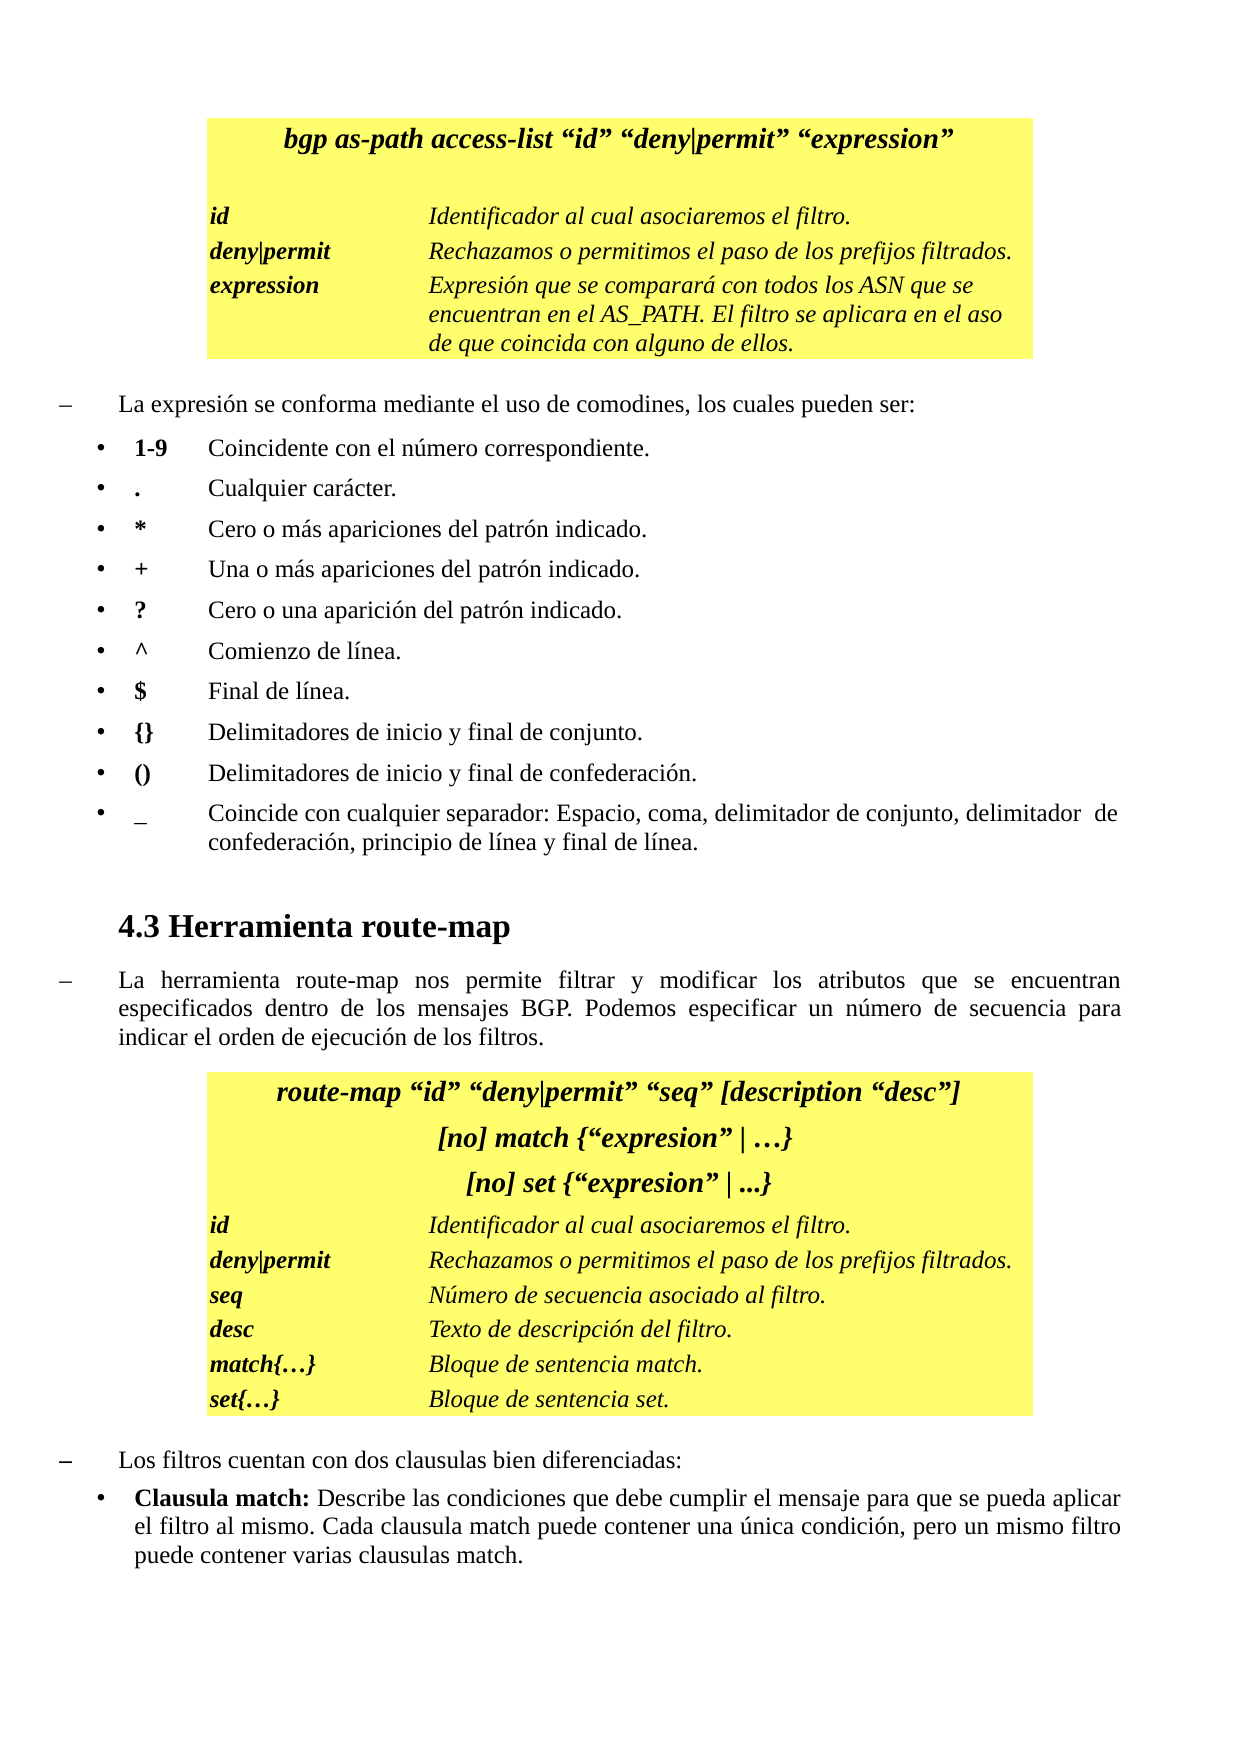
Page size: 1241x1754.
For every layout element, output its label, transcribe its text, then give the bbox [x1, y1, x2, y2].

text [no] match {“expresion” | …} [207, 1117, 1033, 1153]
list () Delimitadores de inicio y final de confederación. [97, 758, 1122, 786]
text route-map “id” “deny|permit” “seq” [description “desc”] [207, 1072, 1033, 1108]
text match{…} Bloque de sentencia match. [207, 1346, 1033, 1378]
list _ Coincide con cualquier separador: Espacio, coma, delimitador de conjunto, delimitador de confederación, principio de línea y final de línea. [97, 798, 1122, 856]
text desc Texto de descripción del filtro. [207, 1312, 1033, 1343]
text [no] set {“expresion” | ...} [207, 1162, 1033, 1199]
text deny|permit Rechazamos o permitimos el paso de los prefijos filtrados. [207, 1242, 1033, 1274]
list ^ Comienzo de línea. [97, 636, 1122, 664]
text seq Número de secuencia asociado al filtro. [207, 1277, 1033, 1309]
list Clausula match: Describe las condiciones que debe cumplir el mensaje para que se pueda aplicar el filtro al mismo. Cada clausula match puede contener una única condición, pero un mismo filtro puede contener varias clausulas match. [97, 1483, 1122, 1569]
text deny|permit Rechazamos o permitimos el paso de los prefijos filtrados. [207, 233, 1033, 264]
text id Identificador al cual asociaremos el filtro. [207, 1208, 1033, 1239]
text set{…} Bloque de sentencia set. [207, 1381, 1033, 1416]
list $ Final de línea. [97, 676, 1122, 705]
list + Una o más apariciones del patrón indicado. [97, 554, 1122, 583]
text – Los filtros cuentan con dos clausulas bien diferenciadas: [59, 1445, 1122, 1474]
list {} Delimitadores de inicio y final de conjunto. [97, 717, 1122, 746]
text id Identificador al cual asociaremos el filtro. [207, 198, 1033, 230]
text bgp as-path access-list “id” “deny|permit” “expression” [207, 118, 1033, 154]
list ? Cero o una aparición del patrón indicado. [97, 595, 1122, 624]
list . Cualquier carácter. [97, 473, 1122, 502]
list * Cero o más apariciones del patrón indicado. [97, 514, 1122, 543]
text – La herramienta route-map nos permite filtrar y modificar los atributos que se encuentran especificados dentro de los mensajes BGP. Podemos especificar un número de secuencia para indicar el orden de ejecución de los filtros. [59, 965, 1122, 1051]
text expression Expresión que se comparará con todos los ASN que se encuentran en el AS_PATH. El filtro se aplicara en el aso de que coincida con alguno de ellos. [207, 267, 1033, 359]
list 1-9 Coincidente con el número correspondiente. [97, 433, 1122, 461]
text 4.3 Herramienta route-map [118, 906, 1122, 944]
text – La expresión se conforma mediante el uso de comodines, los cuales pueden ser: [59, 389, 1122, 418]
